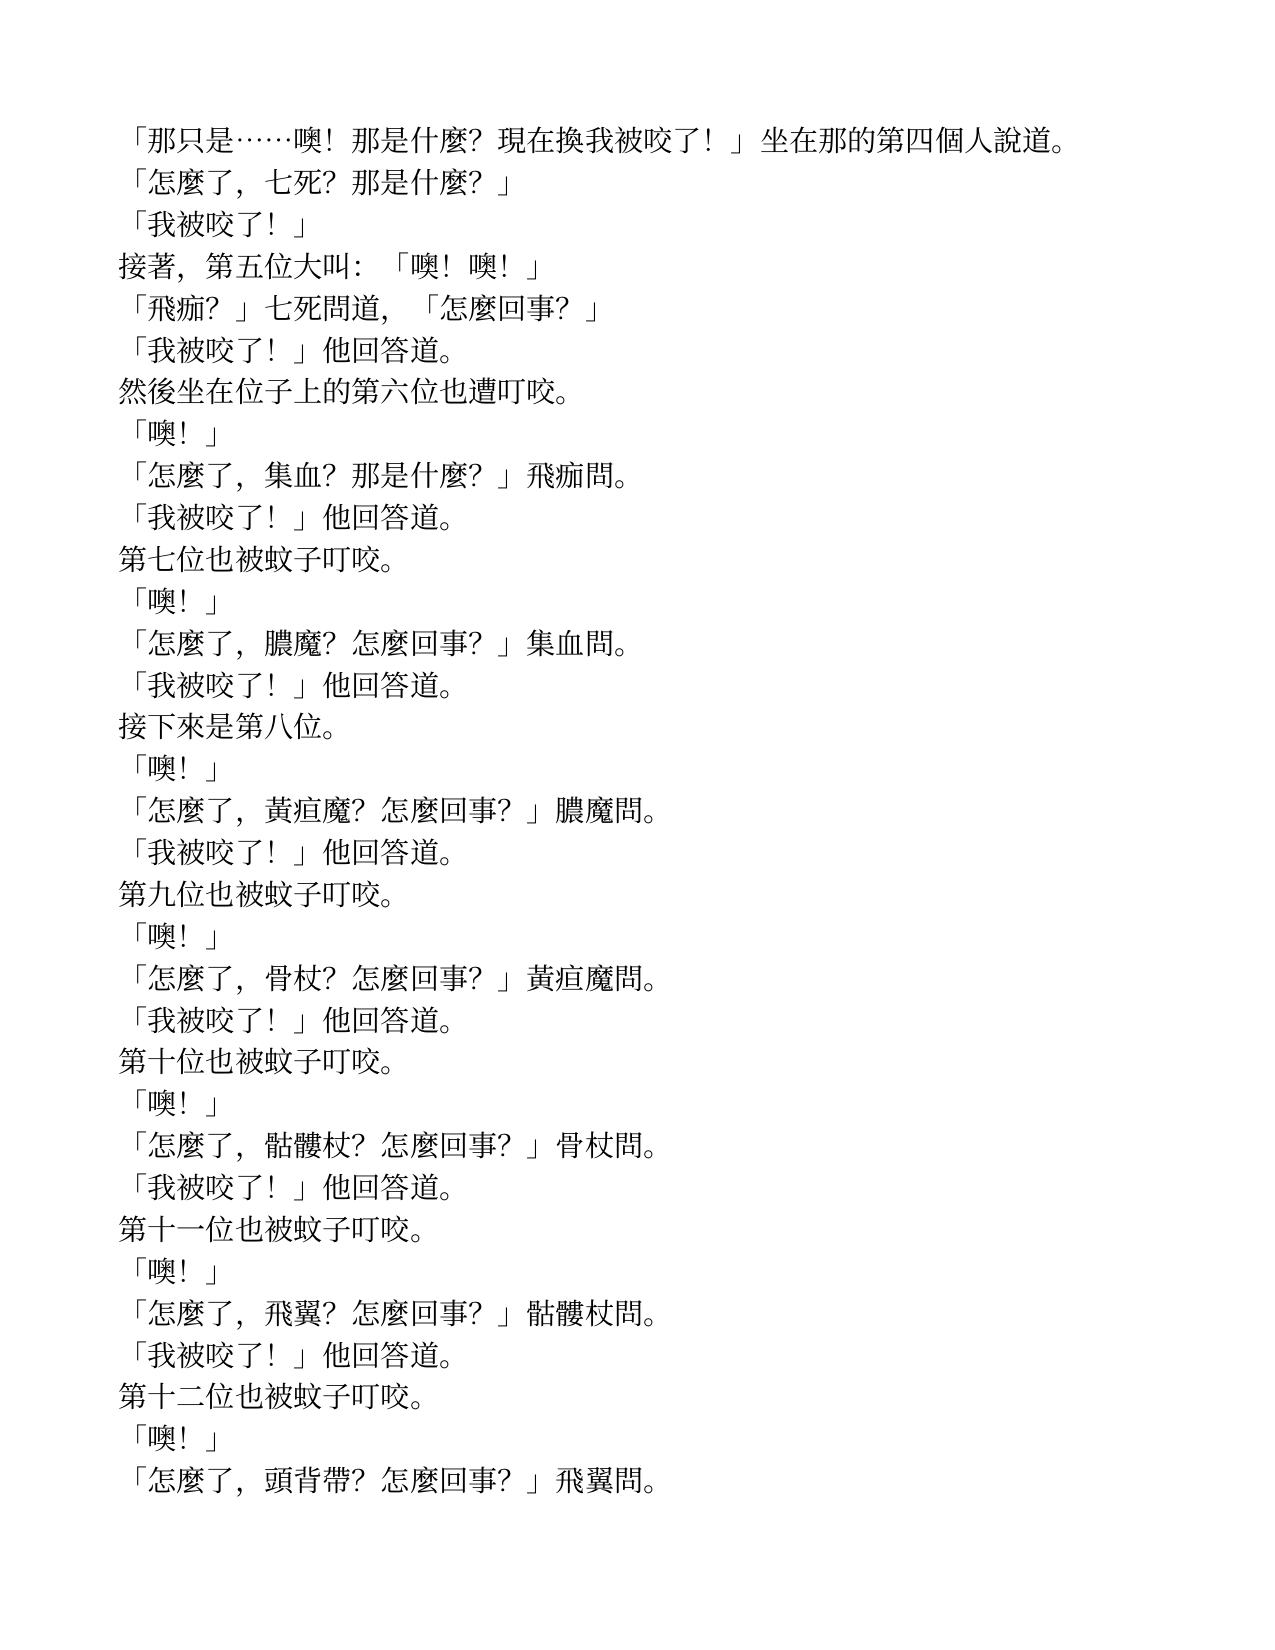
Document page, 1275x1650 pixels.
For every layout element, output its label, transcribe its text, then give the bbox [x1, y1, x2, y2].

text 然後坐在位子上的第六位也遭叮咬。 [118, 369, 1157, 411]
text 「怎麼了，飛翼？怎麼回事？」骷髏杖問。 [118, 1291, 1157, 1332]
text 「怎麼了，骨杖？怎麼回事？」黃疸魔問。 [118, 956, 1157, 997]
text 接著，第五位大叫：「噢！噢！」 [118, 244, 1157, 286]
text 「怎麼了，膿魔？怎麼回事？」集血問。 [118, 621, 1157, 662]
text 第十位也被蚊子叮咬。 [118, 1039, 1157, 1081]
text 「怎麼了，黃疸魔？怎麼回事？」膿魔問。 [118, 788, 1157, 830]
text 「噢！」 [118, 1249, 1157, 1291]
text 「噢！」 [118, 1081, 1157, 1123]
text 第十一位也被蚊子叮咬。 [118, 1207, 1157, 1249]
text 「我被咬了！」他回答道。 [118, 1332, 1157, 1374]
text 「噢！」 [118, 914, 1157, 956]
text 「那只是……噢！那是什麼？現在換我被咬了！」坐在那的第四個人說道。 [118, 118, 1157, 160]
text 「噢！」 [118, 746, 1157, 788]
text 「我被咬了！」他回答道。 [118, 1165, 1157, 1207]
text 第九位也被蚊子叮咬。 [118, 872, 1157, 914]
text 「我被咬了！」他回答道。 [118, 662, 1157, 704]
text 「噢！」 [118, 411, 1157, 453]
text 第七位也被蚊子叮咬。 [118, 537, 1157, 579]
text 「我被咬了！」他回答道。 [118, 327, 1157, 369]
text 「怎麼了，集血？那是什麼？」飛痂問。 [118, 453, 1157, 495]
text 「噢！」 [118, 579, 1157, 621]
text 「怎麼了，頭背帶？怎麼回事？」飛翼問。 [118, 1458, 1157, 1500]
text 「飛痂？」七死問道，「怎麼回事？」 [118, 286, 1157, 327]
text 「我被咬了！」他回答道。 [118, 997, 1157, 1039]
text 「我被咬了！」他回答道。 [118, 830, 1157, 872]
text 「我被咬了！」他回答道。 [118, 495, 1157, 537]
text 「怎麼了，骷髏杖？怎麼回事？」骨杖問。 [118, 1123, 1157, 1165]
text 接下來是第八位。 [118, 704, 1157, 746]
text 第十二位也被蚊子叮咬。 [118, 1374, 1157, 1416]
text 「怎麼了，七死？那是什麼？」 [118, 160, 1157, 202]
text 「噢！」 [118, 1416, 1157, 1458]
text 「我被咬了！」 [118, 202, 1157, 244]
